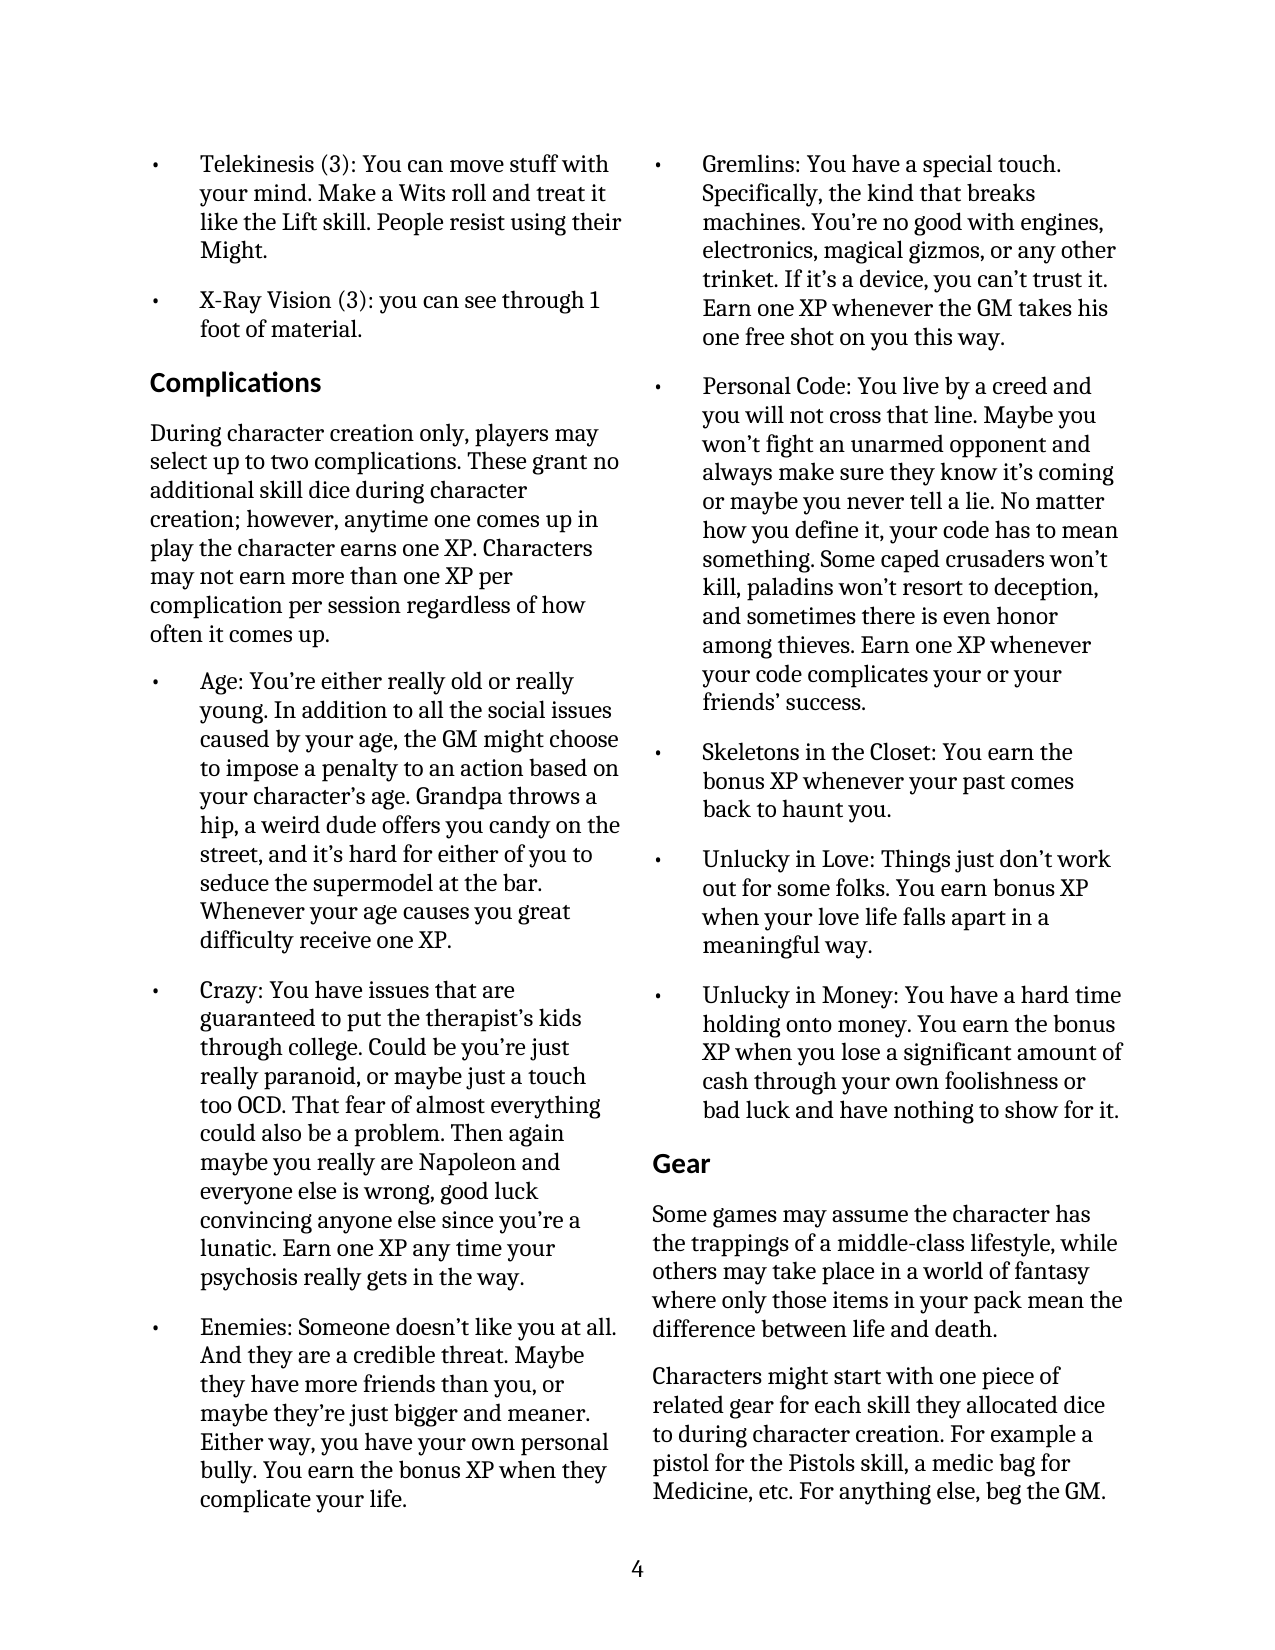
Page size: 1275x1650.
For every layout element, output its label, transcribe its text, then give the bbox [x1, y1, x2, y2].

list X-Ray Vision (3): you can see through 1 foot of material. [150, 286, 622, 343]
text Characters might start with one piece of related gear for each skill they allocated dice to during character creation. For example a pistol for the Pistols skill, a medic bag for Medicine, etc. For anything else, beg the GM. [652, 1362, 1125, 1506]
subtitle Complications [150, 364, 622, 400]
list Enemies: Someone doesn’t like you at all. And they are a credible threat. Maybe they have more friends than you, or maybe they’re just bigger and meaner. Either way, you have your own personal bully. You earn the bonus XP when they complicate your life. [150, 1313, 622, 1514]
list Personal Code: You live by a creed and you will not cross that line. Maybe you won’t fight an unarmed opponent and always make sure they know it’s coming or maybe you never tell a lie. No matter how you define it, your code has to mean something. Some caped crusaders won’t kill, paladins won’t resort to deception, and sometimes there is even honor among thieves. Earn one XP whenever your code complicates your or your friends’ success. [652, 372, 1125, 717]
list Unlucky in Money: You have a hard time holding onto money. You earn the bonus XP when you lose a significant amount of cash through your own foolishness or bad luck and have nothing to show for it. [652, 981, 1125, 1124]
list Skeletons in the Closet: You earn the bonus XP whenever your past comes back to haunt you. [652, 738, 1125, 824]
subtitle Gear [652, 1145, 1125, 1181]
text During character creation only, players may select up to two complications. These grant no additional skill dice during character creation; however, anytime one comes up in play the character earns one XP. Characters may not earn more than one XP per complication per session regardless of how often it comes up. [150, 418, 622, 648]
list Unlucky in Love: Things just don’t work out for some folks. You earn bonus XP when your love life falls apart in a meaningful way. [652, 845, 1125, 960]
list Crazy: You have issues that are guaranteed to put the therapist’s kids through college. Could be you’re just really paranoid, or maybe just a touch too OCD. That fear of almost everything could also be a problem. Then again maybe you really are Napoleon and everyone else is wrong, good luck convincing anyone else since you’re a lunatic. Earn one XP any time your psychosis really gets in the way. [150, 976, 622, 1292]
list Age: You’re either really old or really young. In addition to all the social issues caused by your age, the GM might choose to impose a penalty to an action based on your character’s age. Grandpa throws a hip, a weird dude offers you candy on the street, and it’s hard for either of you to seduce the supermodel at the bar. Whenever your age causes you great difficulty receive one XP. [150, 667, 622, 955]
list Telekinesis (3): You can move stuff with your mind. Make a Wits roll and treat it like the Lift skill. People resist using their Might. [150, 150, 622, 265]
list Gremlins: You have a special touch. Specifically, the kind that breaks machines. You’re no good with engines, electronics, magical gizmos, or any other trinket. If it’s a device, you can’t trust it. Earn one XP whenever the GM takes his one free shot on you this way. [652, 150, 1125, 351]
text Some games may assume the character has the trappings of a middle-class lifestyle, while others may take place in a world of fantasy where only those items in your pack mean the difference between life and death. [652, 1200, 1125, 1343]
